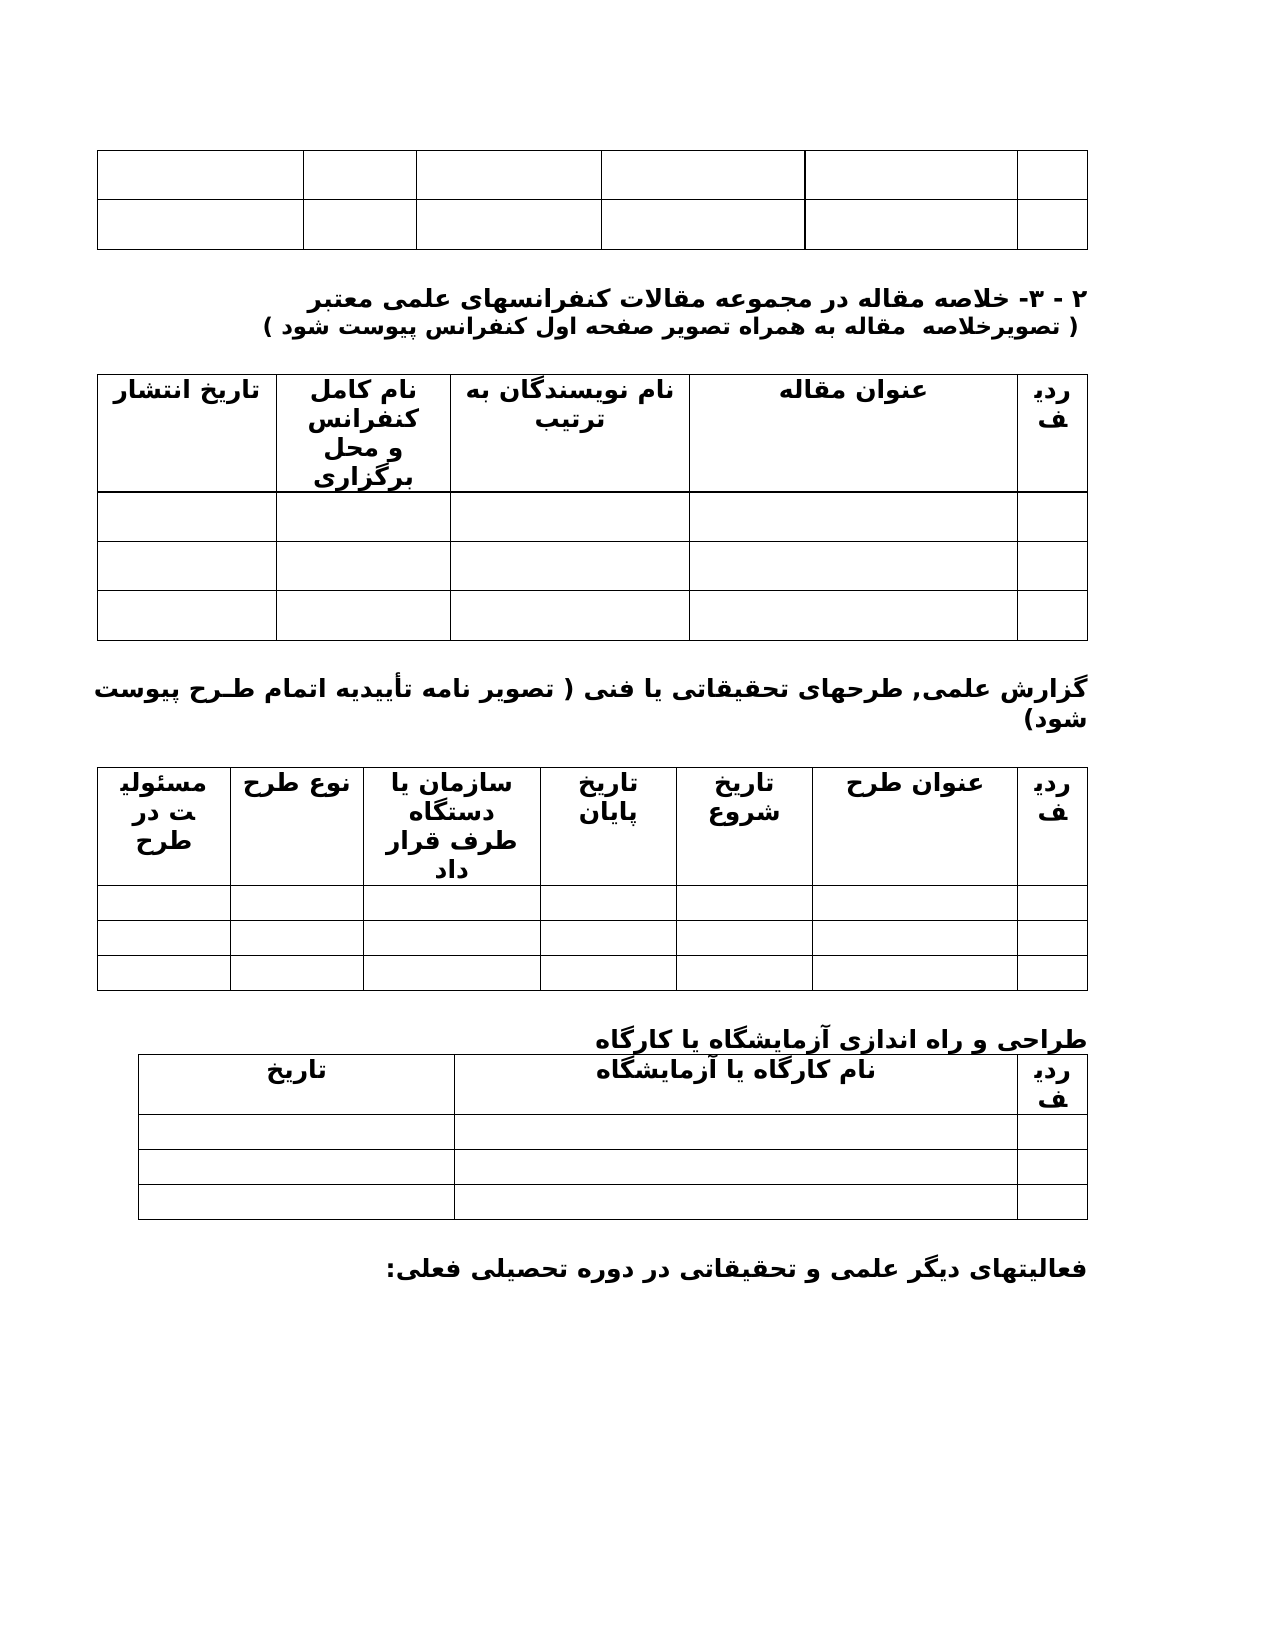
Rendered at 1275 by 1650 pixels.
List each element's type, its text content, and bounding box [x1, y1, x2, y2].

table_header مسئوليت در طرح [98, 768, 230, 885]
table_cell [364, 921, 540, 955]
table_cell [139, 1115, 454, 1149]
table_cell [98, 542, 276, 590]
table_cell [451, 542, 689, 590]
table_cell [1018, 1185, 1087, 1219]
table_cell [1018, 1115, 1087, 1149]
table_header تاريخ [139, 1055, 454, 1114]
table_cell [455, 1185, 1017, 1219]
table_cell [231, 956, 363, 990]
table_cell [364, 956, 540, 990]
table_cell [1018, 956, 1087, 990]
table_cell [1018, 200, 1087, 249]
table_cell [813, 886, 1017, 920]
table_cell [541, 921, 676, 955]
table_cell [277, 542, 450, 590]
table_header تاريخ شروع [677, 768, 812, 885]
table_cell [98, 956, 230, 990]
table_cell [417, 151, 601, 199]
table_cell [690, 591, 1017, 639]
table_cell [690, 542, 1017, 590]
table_header نام نويسندگان به ترتيب [451, 375, 689, 491]
table_cell [455, 1150, 1017, 1184]
table_cell [417, 200, 601, 249]
text فعاليتهای ديگر علمی و تحقيقاتی در دوره تحصيلی فعلی: [94, 1254, 1087, 1283]
table_header نوع طرح [231, 768, 363, 885]
table_cell [813, 921, 1017, 955]
table_cell [304, 200, 416, 249]
table_cell [98, 151, 303, 199]
table_cell [602, 200, 804, 249]
table_cell [1018, 493, 1087, 541]
table_header تاريخ انتشار [98, 375, 276, 491]
table_header رديف [1018, 1055, 1087, 1114]
table_cell [806, 200, 1017, 249]
table_cell [541, 886, 676, 920]
table_cell [139, 1185, 454, 1219]
table_cell [813, 956, 1017, 990]
table_cell [277, 493, 450, 541]
table_header رديف [1018, 375, 1087, 491]
table_cell [231, 921, 363, 955]
table_cell [1018, 886, 1087, 920]
table_header رديف [1018, 768, 1087, 885]
table_cell [677, 921, 812, 955]
table_cell [677, 886, 812, 920]
table_cell [1018, 921, 1087, 955]
table_cell [98, 921, 230, 955]
table_cell [677, 956, 812, 990]
table_header عنوان طرح [813, 768, 1017, 885]
table_cell [602, 151, 804, 199]
text گزارش علمی, طرحهای تحقيقاتی يا فنی ( تصوير نامه تأیيديه اتمام طرح پيوست شود) [94, 675, 1087, 733]
table_cell [98, 886, 230, 920]
text طراحی و راه اندازی آزمايشگاه يا کارگاه [94, 1025, 1087, 1054]
table_cell [304, 151, 416, 199]
table_cell [1018, 542, 1087, 590]
text ۲ - ۳- خلاصه مقاله در مجموعه مقالات کنفرانسهای علمی معتبر [94, 284, 1087, 313]
table_header عنوان مقاله [690, 375, 1017, 491]
table_cell [1018, 1150, 1087, 1184]
table_cell [98, 493, 276, 541]
table_cell [1018, 151, 1087, 199]
table_cell [1018, 591, 1087, 639]
table_cell [98, 591, 276, 639]
table_header تاريخ پايان [541, 768, 676, 885]
table_cell [806, 151, 1017, 199]
table_cell [139, 1150, 454, 1184]
table_cell [231, 886, 363, 920]
table_header نام کامل کنفرانس و محل برگزاری [277, 375, 450, 491]
table_cell [451, 591, 689, 639]
table_cell [541, 956, 676, 990]
table_cell [690, 493, 1017, 541]
table_cell [98, 200, 303, 249]
table_header سازمان يا دستگاه طرف قرار داد [364, 768, 540, 885]
table_cell [451, 493, 689, 541]
table_cell [277, 591, 450, 639]
table_header نام کارگاه يا آزمايشگاه [455, 1055, 1017, 1114]
table_cell [364, 886, 540, 920]
table_cell [455, 1115, 1017, 1149]
text ( تصويرخلاصه مقاله به همراه تصوير صفحه اول کنفرانس پيوست شود ) [94, 313, 1087, 340]
